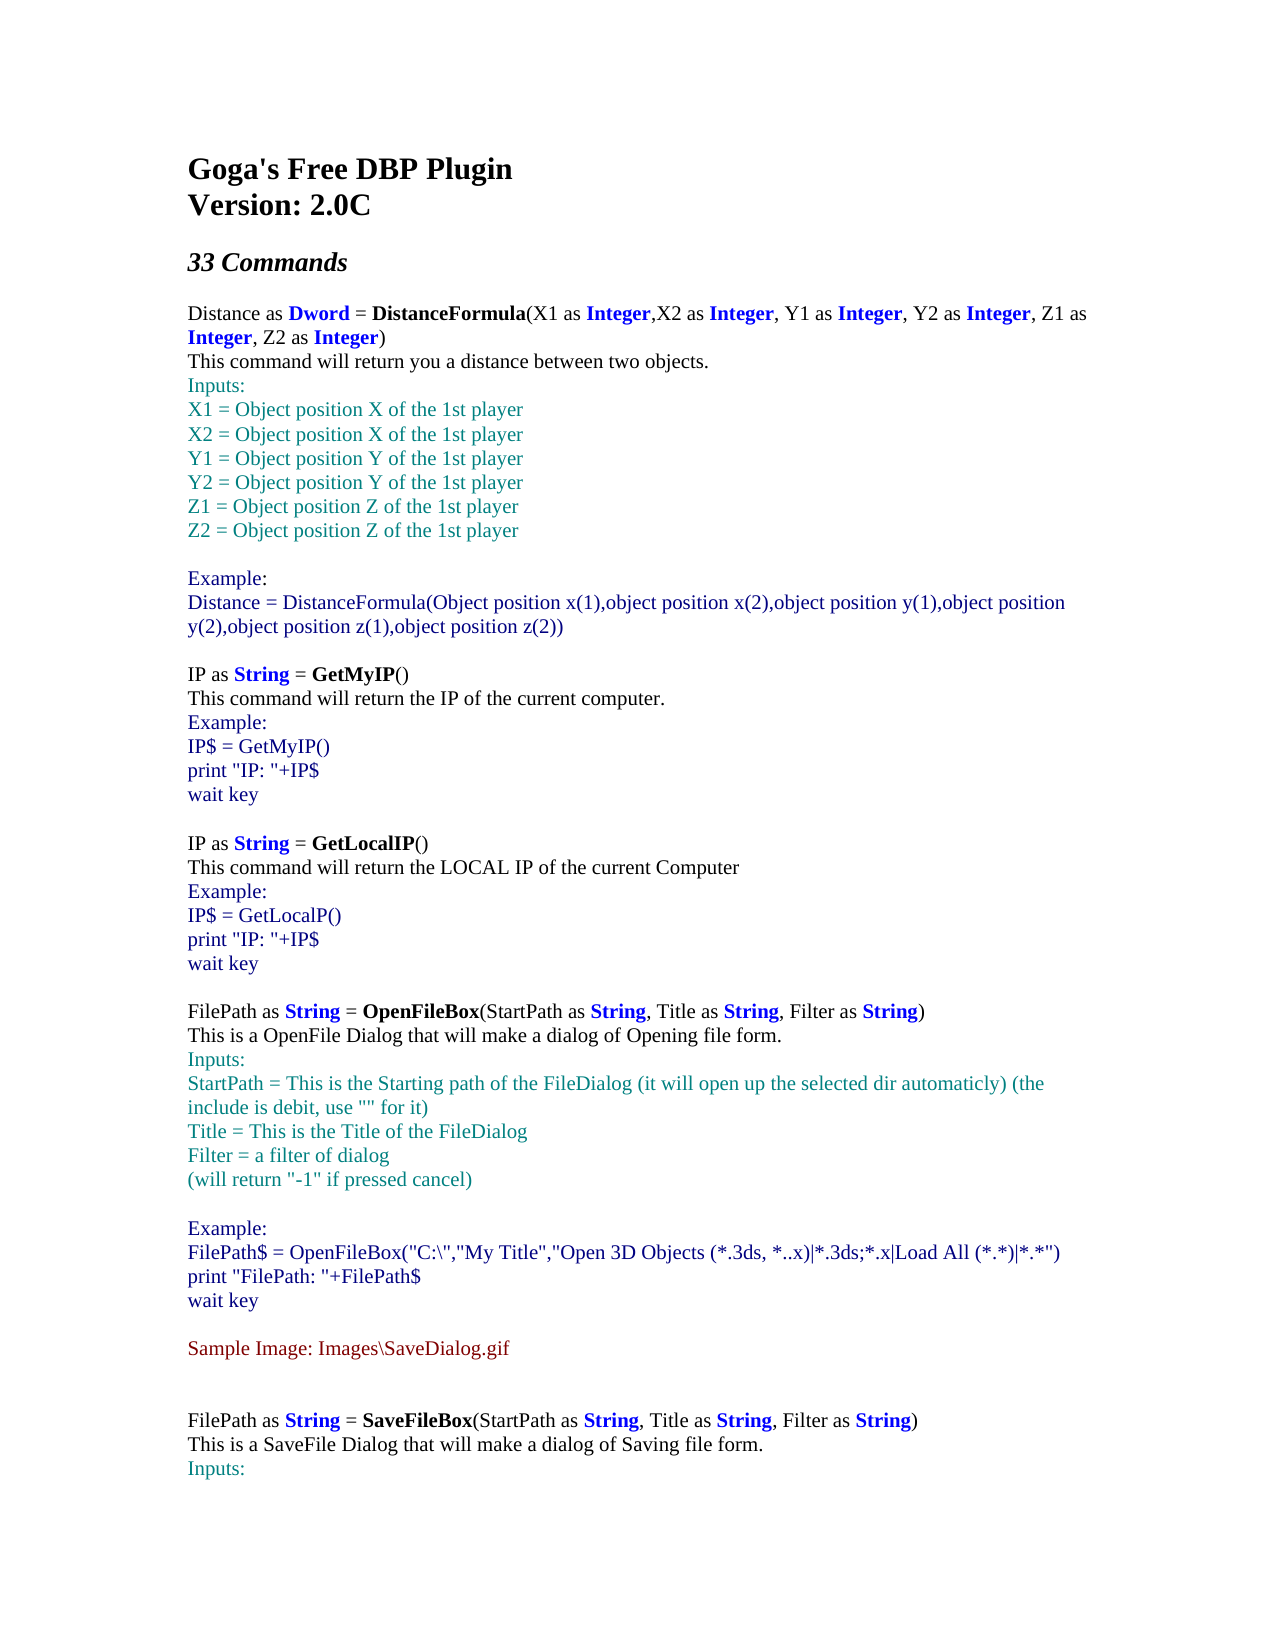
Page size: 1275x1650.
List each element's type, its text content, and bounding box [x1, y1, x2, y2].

text This command will return the IP of the current computer. [187, 686, 1087, 710]
text X1 = Object position X of the 1st player [187, 397, 1087, 421]
text wait key [187, 951, 1087, 975]
text Sample Image: Images\SaveDialog.gif [187, 1336, 1087, 1360]
text Z2 = Object position Z of the 1st player [187, 518, 1087, 542]
text Inputs: [187, 1047, 1087, 1071]
text Example: [187, 879, 1087, 903]
text (will return "-1" if pressed cancel) [187, 1167, 1087, 1191]
text wait key [187, 1288, 1087, 1312]
text This is a SaveFile Dialog that will make a dialog of Saving file form. [187, 1432, 1087, 1456]
text Y1 = Object position Y of the 1st player [187, 446, 1087, 469]
text This is a OpenFile Dialog that will make a dialog of Opening file form. [187, 1023, 1087, 1047]
text Version: 2.0C [187, 186, 1087, 222]
text Inputs: [187, 1456, 1087, 1480]
text This command will return the LOCAL IP of the current Computer [187, 854, 1087, 879]
text Example: [187, 1216, 1087, 1239]
text IP as String = GetMyIP() [187, 662, 1087, 686]
text print "IP: "+IP$ [187, 758, 1087, 782]
text Distance as Dword = DistanceFormula(X1 as Integer,X2 as Integer, Y1 as Integer, Y2 as Integer, Z1 as Integer, Z2 as Integer) [187, 301, 1087, 349]
text Z1 = Object position Z of the 1st player [187, 494, 1087, 518]
text IP as String = GetLocalIP() [187, 831, 1087, 854]
text Inputs: [187, 373, 1087, 397]
text print "IP: "+IP$ [187, 927, 1087, 951]
text Title = This is the Title of the FileDialog [187, 1119, 1087, 1143]
text FilePath as String = OpenFileBox(StartPath as String, Title as String, Filter as String) [187, 999, 1087, 1023]
text Example: [187, 566, 1087, 590]
text StartPath = This is the Starting path of the FileDialog (it will open up the selected dir automaticly) (the include is debit, use "" for it) [187, 1071, 1087, 1119]
text Filter = a filter of dialog [187, 1143, 1087, 1167]
text Goga's Free DBP Plugin [187, 150, 1087, 186]
text IP$ = GetLocalP() [187, 903, 1087, 927]
text IP$ = GetMyIP() [187, 734, 1087, 758]
text Distance = DistanceFormula(Object position x(1),object position x(2),object position y(1),object position y(2),object position z(1),object position z(2)) [187, 590, 1087, 638]
text Y2 = Object position Y of the 1st player [187, 469, 1087, 494]
text FilePath as String = SaveFileBox(StartPath as String, Title as String, Filter as String) [187, 1408, 1087, 1432]
text 33 Commands [187, 246, 1087, 277]
text Example: [187, 710, 1087, 734]
text wait key [187, 782, 1087, 806]
text X2 = Object position X of the 1st player [187, 421, 1087, 446]
text FilePath$ = OpenFileBox("C:\","My Title","Open 3D Objects (*.3ds, *..x)|*.3ds;*.x|Load All (*.*)|*.*") [187, 1239, 1087, 1264]
text This command will return you a distance between two objects. [187, 349, 1087, 373]
text print "FilePath: "+FilePath$ [187, 1264, 1087, 1288]
